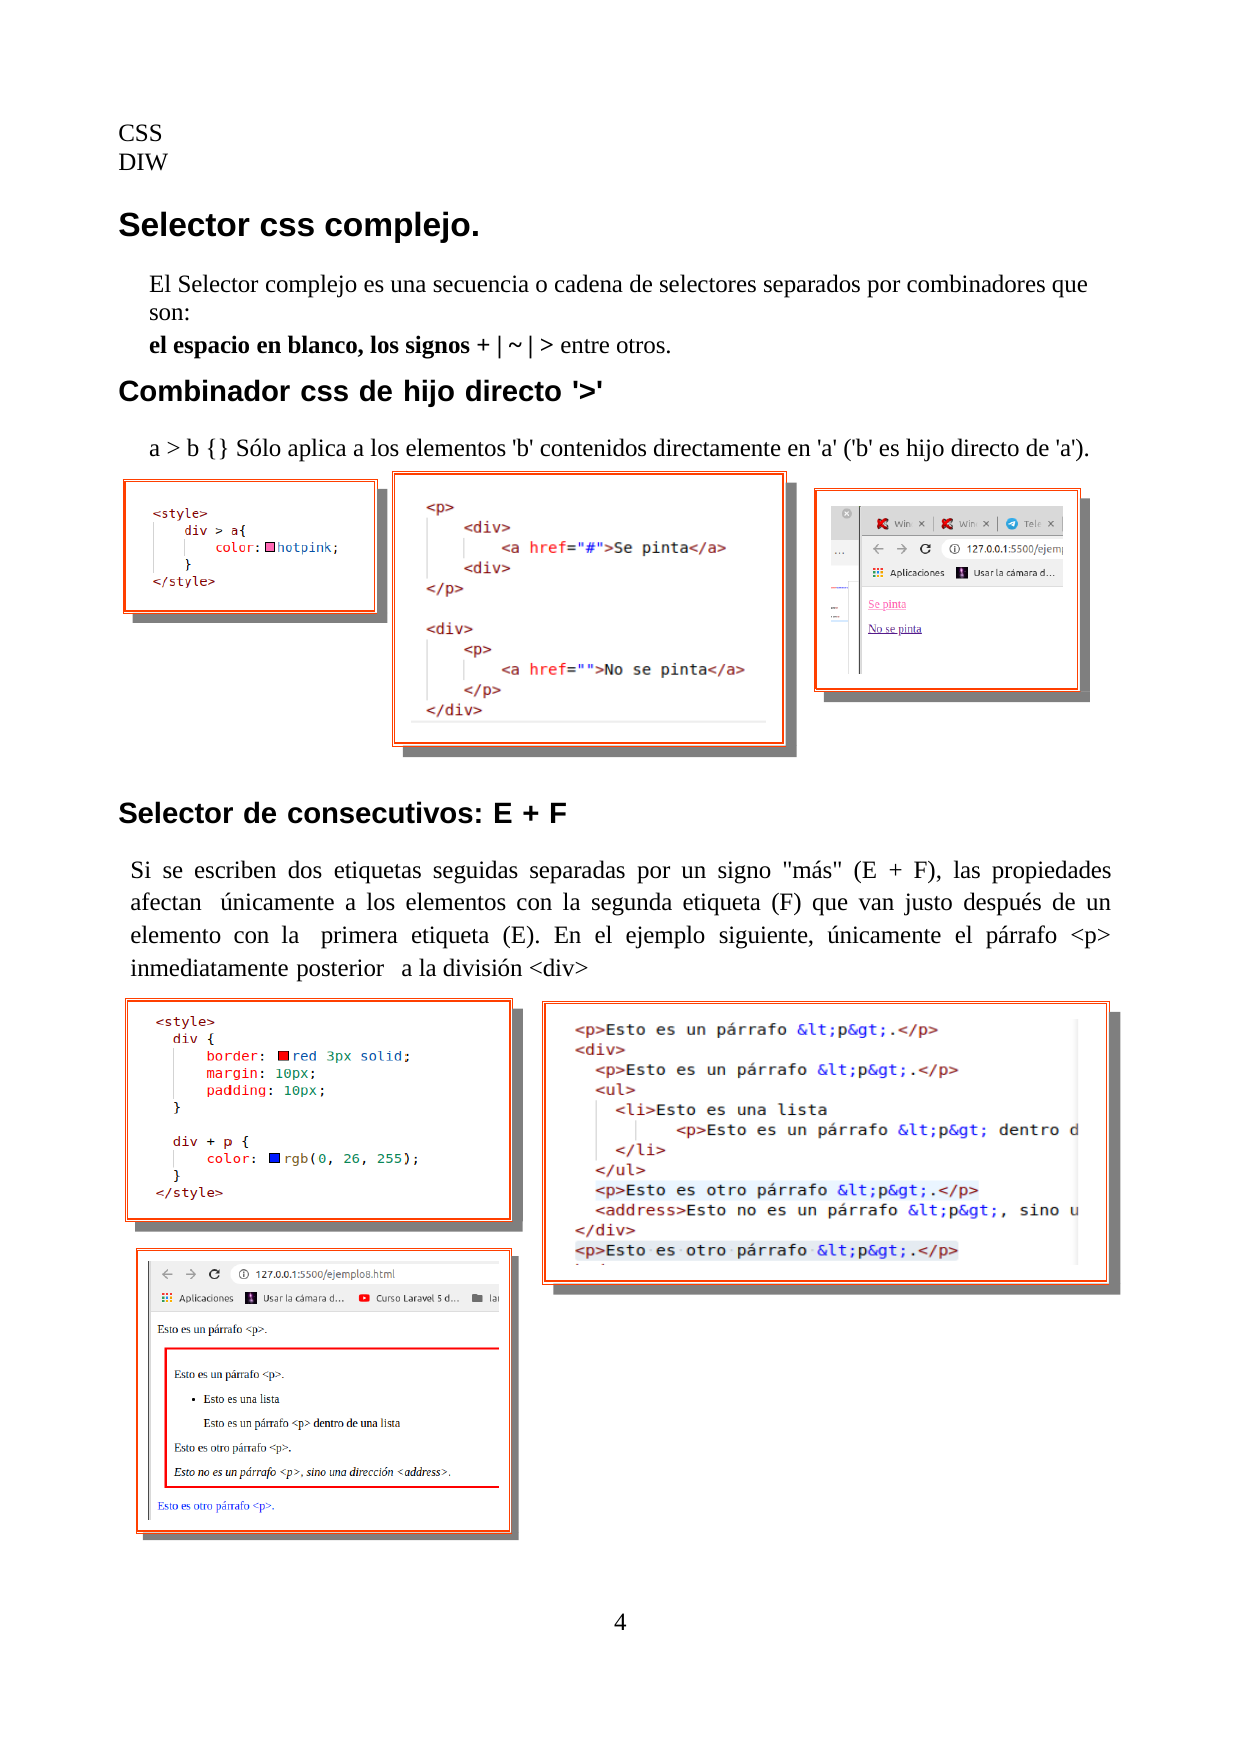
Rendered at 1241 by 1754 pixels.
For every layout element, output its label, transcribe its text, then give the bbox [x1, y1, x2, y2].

subtitle Combinador css de hijo directo '>' [118, 374, 1122, 408]
picture [140, 496, 360, 596]
picture [411, 491, 766, 726]
text a > b {} Sólo aplica a los elementos 'b' contenidos directamente en 'a' ('b' es hijo directo de 'a'). [149, 433, 1122, 462]
picture [831, 506, 1063, 674]
subtitle Selector css complejo. [118, 205, 1122, 244]
picture [143, 1016, 494, 1203]
subtitle Selector de consecutivos: E + F [118, 796, 1122, 830]
picture [561, 1019, 1089, 1265]
picture [148, 1261, 499, 1520]
text Si se escriben dos etiquetas seguidas separadas por un signo "más" (E + F), las propiedades afectan únicamente a los elementos con la segunda etiqueta (F) que van justo después de un elemento con la primera etiqueta (E). En el ejemplo siguiente, únicamente el párrafo <p> inmediatamente posterior a la división <div> [130, 855, 1112, 982]
text El Selector complejo es una secuencia o cadena de selectores separados por combinadores que son: [149, 269, 1122, 326]
text el espacio en blanco, los signos + | ~ | > entre otros. [149, 331, 1122, 359]
